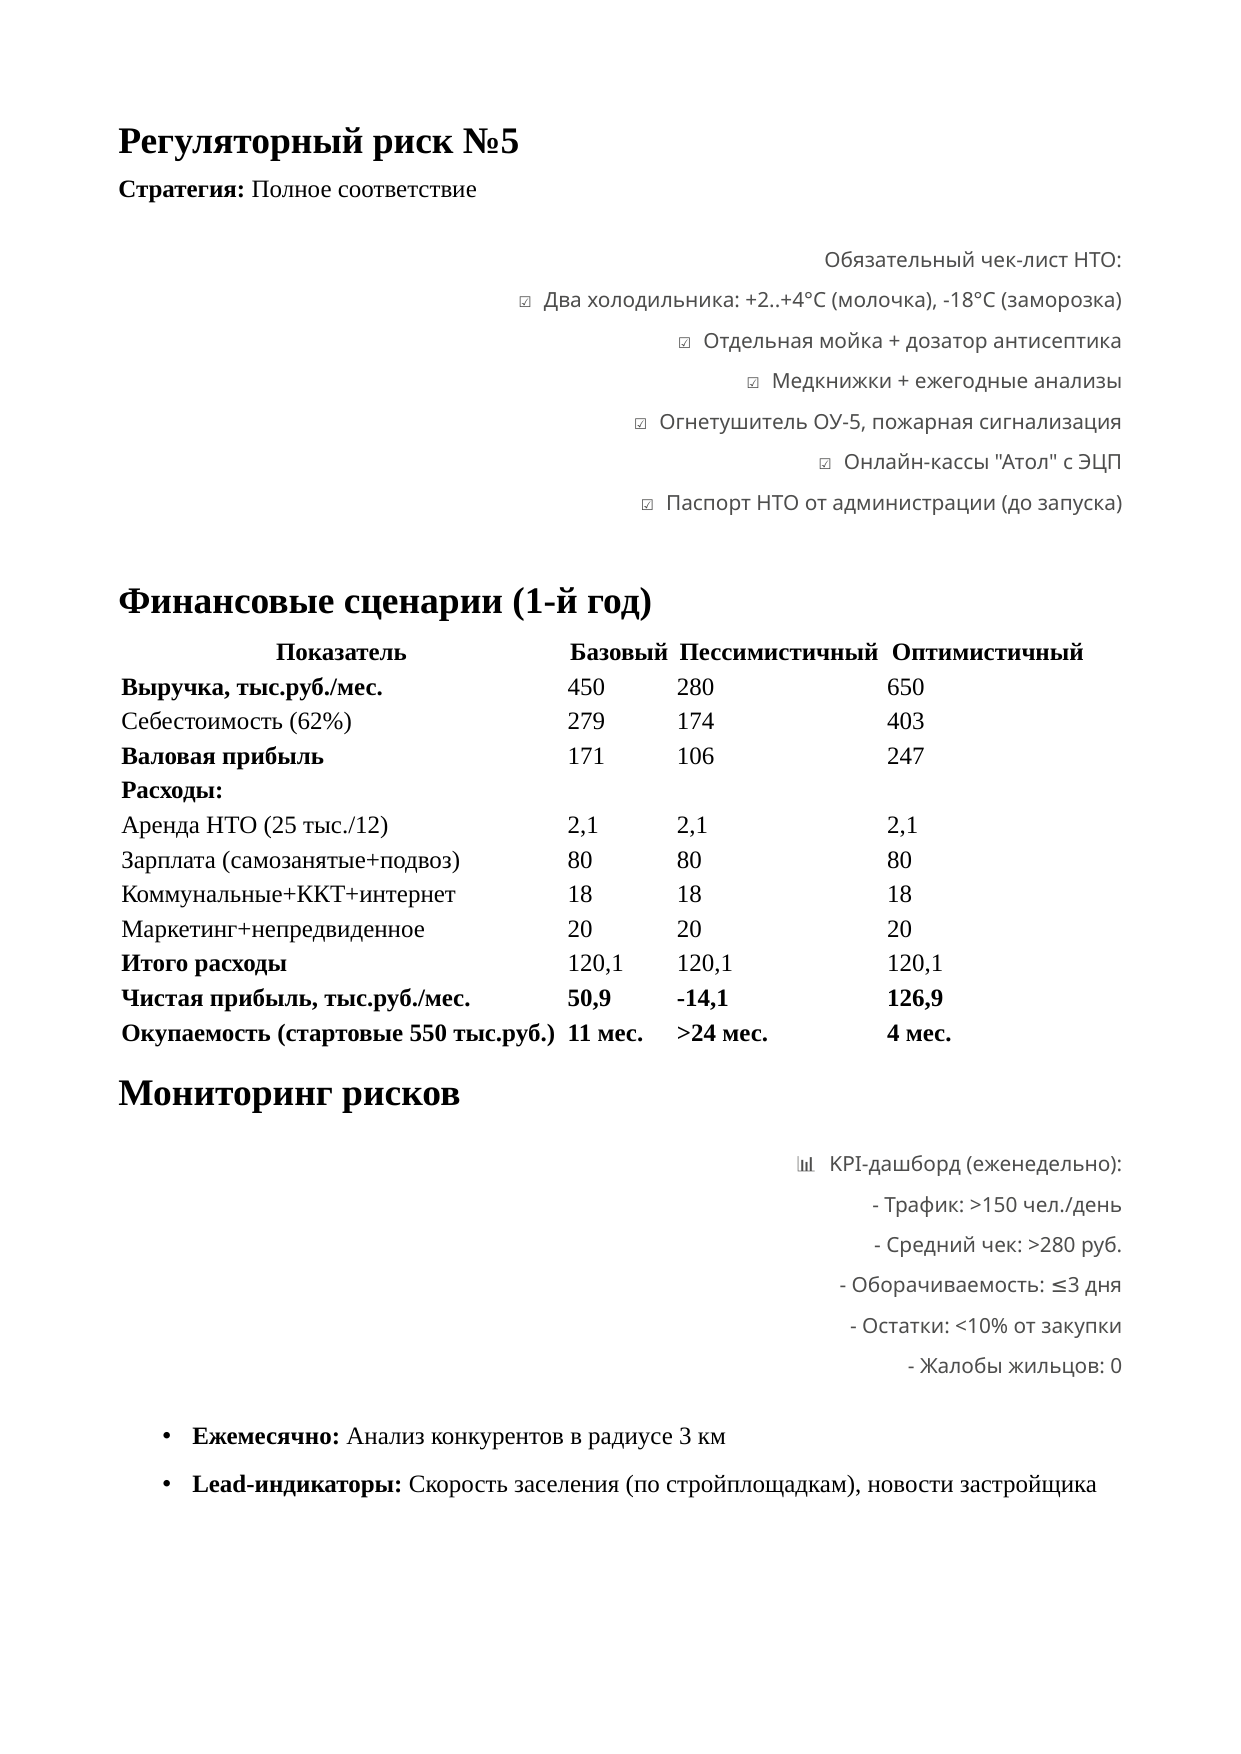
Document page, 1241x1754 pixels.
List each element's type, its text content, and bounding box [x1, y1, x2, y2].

table_cell Валовая прибыль [118, 738, 564, 773]
text - Остатки: <10% от закупки [118, 1311, 1122, 1339]
table_cell 18 [674, 876, 884, 911]
table_cell 174 [674, 704, 884, 738]
subtitle Финансовые сценарии (1-й год) [118, 579, 1122, 622]
table_cell Итого расходы [118, 946, 564, 980]
text Обязательный чек-лист НТО: [118, 245, 1122, 273]
table_header Базовый [565, 634, 674, 669]
table_cell 120,1 [674, 946, 884, 980]
table_cell Аренда НТО (25 тыс./12) [118, 807, 564, 842]
table_cell 280 [674, 669, 884, 703]
subtitle Мониторинг рисков [118, 1070, 1122, 1113]
table_cell Выручка, тыс.руб./мес. [118, 669, 564, 703]
text 📊 KPI-дашборд (еженедельно): [118, 1149, 1122, 1178]
table_cell Зарплата (самозанятые+подвоз) [118, 842, 564, 876]
table_cell [674, 773, 884, 807]
table_cell 650 [884, 669, 1092, 703]
table_cell >24 мес. [674, 1015, 884, 1049]
text ☑ Два холодильника: +2..+4°C (молочка), -18°C (заморозка) [118, 285, 1122, 314]
table_cell 120,1 [884, 946, 1092, 980]
text - Средний чек: >280 руб. [118, 1230, 1122, 1259]
table_cell 279 [565, 704, 674, 738]
table_cell [884, 773, 1092, 807]
table_cell [565, 773, 674, 807]
table_cell 450 [565, 669, 674, 703]
table_cell 106 [674, 738, 884, 773]
table_cell Чистая прибыль, тыс.руб./мес. [118, 980, 564, 1015]
table_cell 2,1 [884, 807, 1092, 842]
text ☑ Медкнижки + ежегодные анализы [118, 366, 1122, 395]
table_cell Себестоимость (62%) [118, 704, 564, 738]
table_cell 20 [674, 911, 884, 946]
list Ежемесячно: Анализ конкурентов в радиусе 3 км [162, 1421, 1122, 1450]
table_cell 80 [884, 842, 1092, 876]
table_header Оптимистичный [884, 634, 1092, 669]
table_cell 171 [565, 738, 674, 773]
table_cell 2,1 [565, 807, 674, 842]
table_cell 120,1 [565, 946, 674, 980]
table_cell 80 [674, 842, 884, 876]
text ☑ Паспорт НТО от администрации (до запуска) [118, 488, 1122, 516]
table_cell Окупаемость (стартовые 550 тыс.руб.) [118, 1015, 564, 1049]
table_cell Расходы: [118, 773, 564, 807]
table_cell Маркетинг+непредвиденное [118, 911, 564, 946]
text ☑ Огнетушитель ОУ-5, пожарная сигнализация [118, 407, 1122, 435]
table_cell 80 [565, 842, 674, 876]
text Стратегия: Полное соответствие [118, 174, 1122, 202]
table_cell 20 [884, 911, 1092, 946]
table_cell Коммунальные+ККТ+интернет [118, 876, 564, 911]
list Lead-индикаторы: Скорость заселения (по стройплощадкам), новости застройщика [162, 1469, 1122, 1497]
text ☑ Онлайн-кассы "Атол" с ЭЦП [118, 447, 1122, 476]
table_cell 18 [565, 876, 674, 911]
table_cell 11 мес. [565, 1015, 674, 1049]
table_cell 403 [884, 704, 1092, 738]
text ☑ Отдельная мойка + дозатор антисептика [118, 326, 1122, 354]
table_cell 247 [884, 738, 1092, 773]
table_header Показатель [118, 634, 564, 669]
table_cell 4 мес. [884, 1015, 1092, 1049]
text - Оборачиваемость: ≤3 дня [118, 1271, 1122, 1299]
table_cell 126,9 [884, 980, 1092, 1015]
table_header Пессимистичный [674, 634, 884, 669]
table_cell 20 [565, 911, 674, 946]
subtitle Регуляторный риск №5 [118, 118, 1122, 161]
text - Жалобы жильцов: 0 [118, 1351, 1122, 1380]
table_cell 18 [884, 876, 1092, 911]
text - Трафик: >150 чел./день [118, 1190, 1122, 1218]
table_cell -14,1 [674, 980, 884, 1015]
table_cell 50,9 [565, 980, 674, 1015]
table_cell 2,1 [674, 807, 884, 842]
